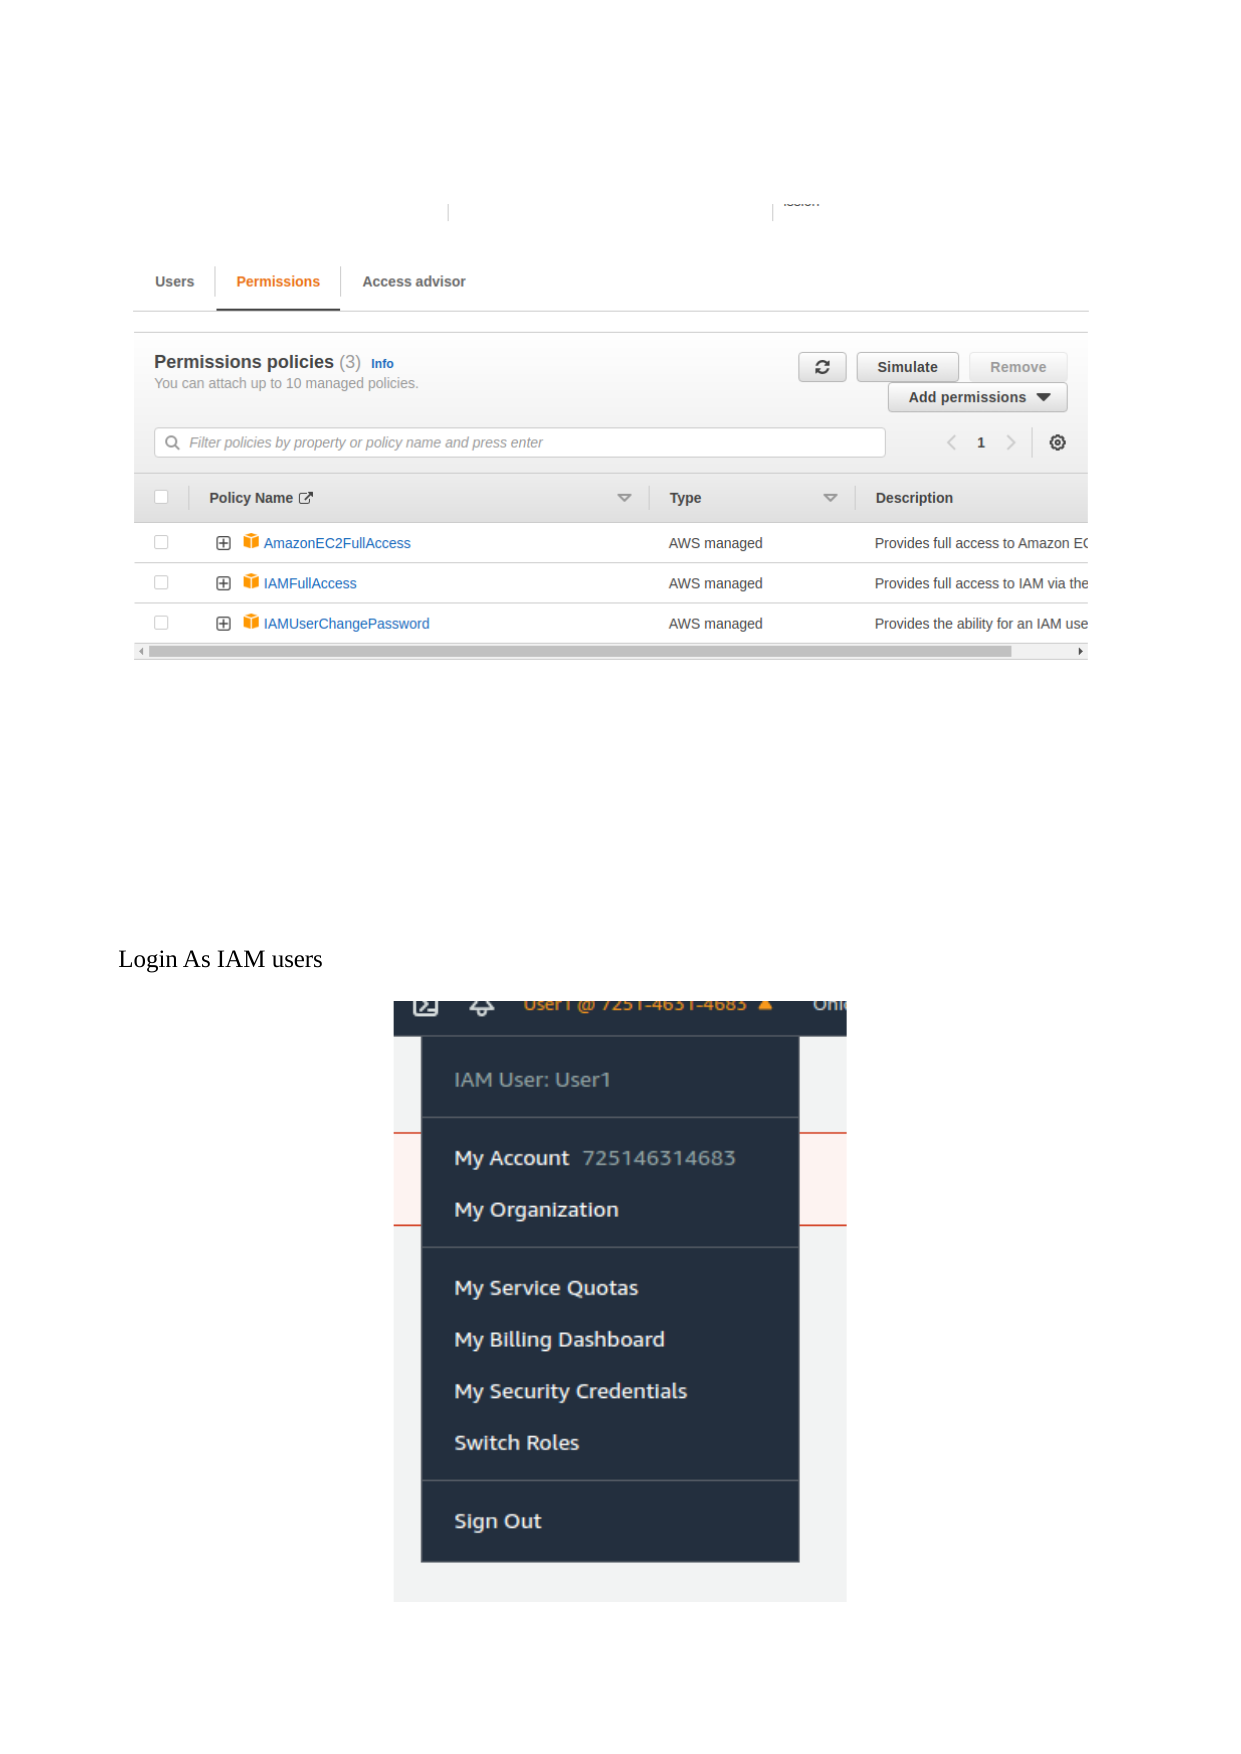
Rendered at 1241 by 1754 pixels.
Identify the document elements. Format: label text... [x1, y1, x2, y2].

text Login As IAM users [118, 944, 1122, 973]
picture [118, 204, 1123, 686]
picture [393, 1001, 847, 1602]
